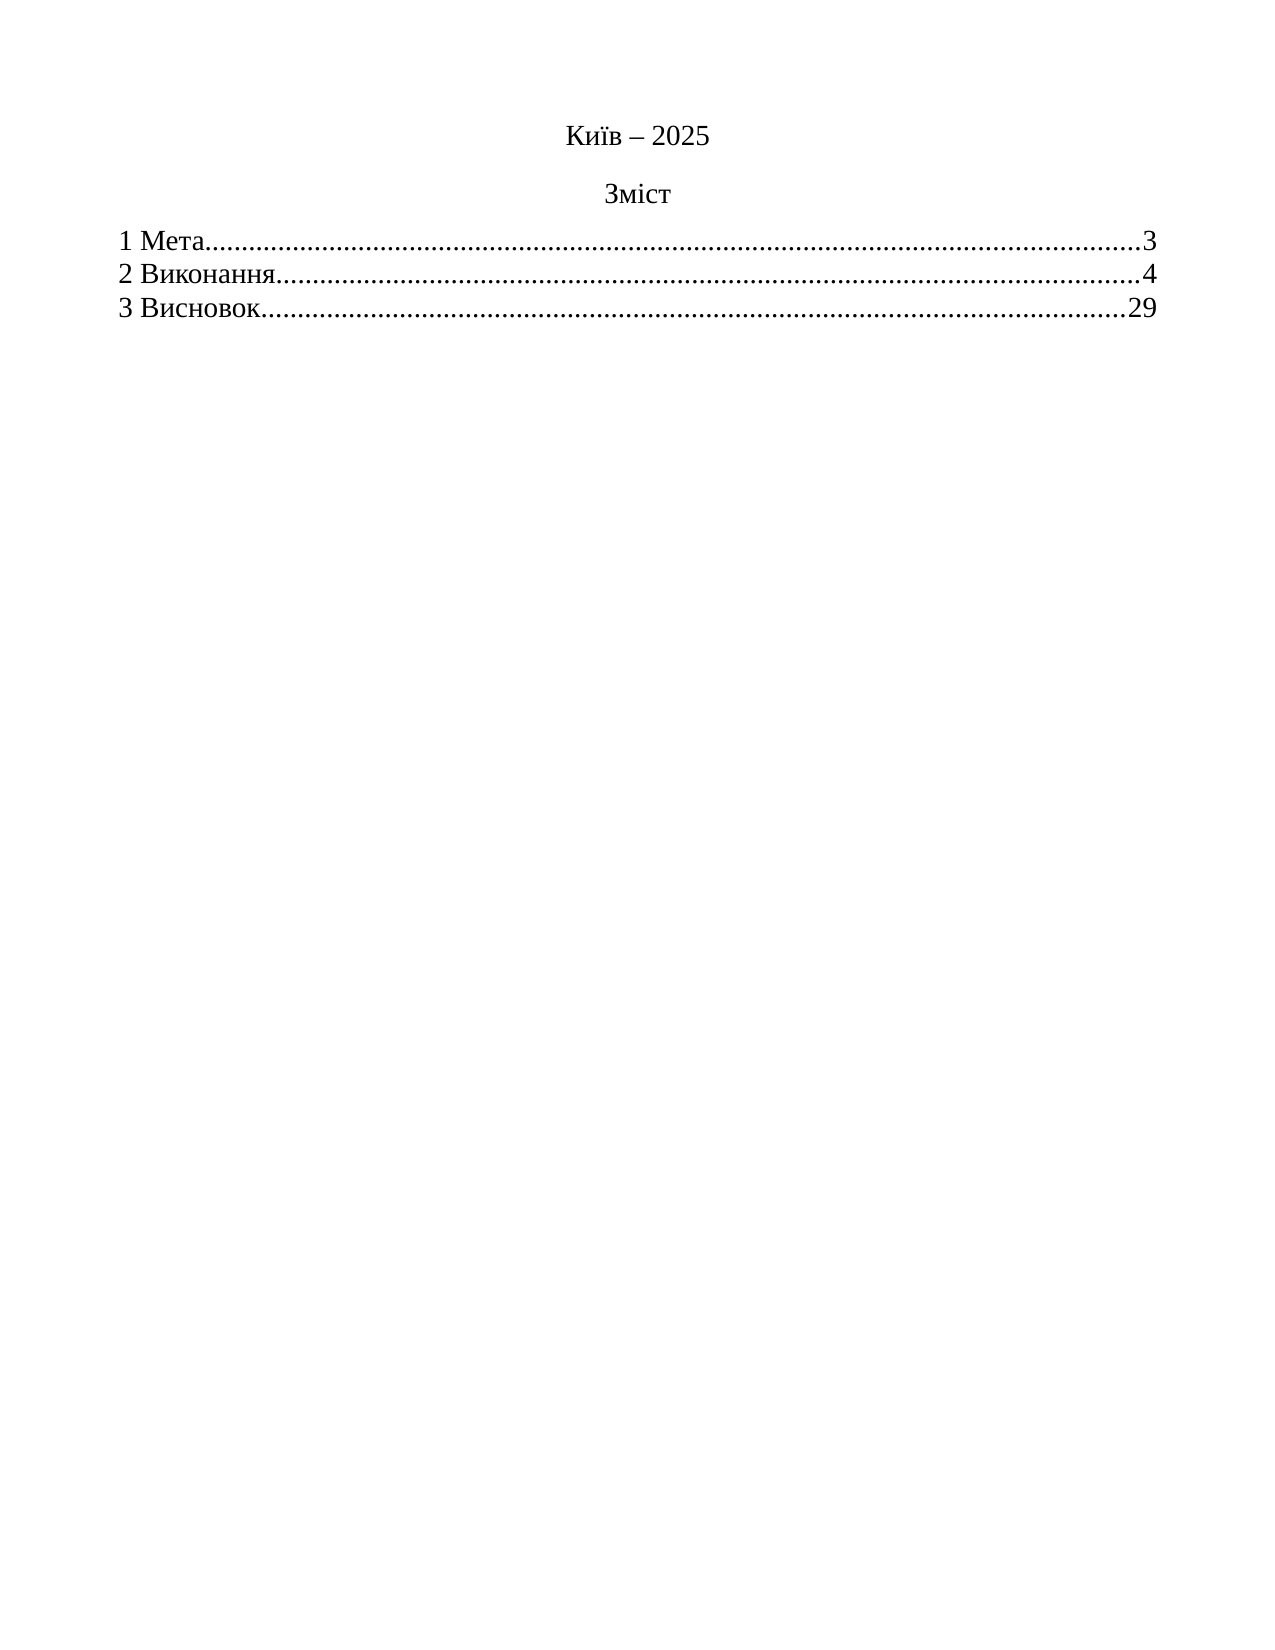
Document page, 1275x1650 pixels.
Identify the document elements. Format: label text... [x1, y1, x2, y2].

text 1 Мета 3 [118, 223, 1157, 256]
text Київ – 2025 [118, 118, 1157, 152]
subtitle Зміст [118, 177, 1157, 210]
text 2 Виконання 4 [118, 256, 1157, 290]
text 3 Висновок 29 [118, 290, 1157, 323]
